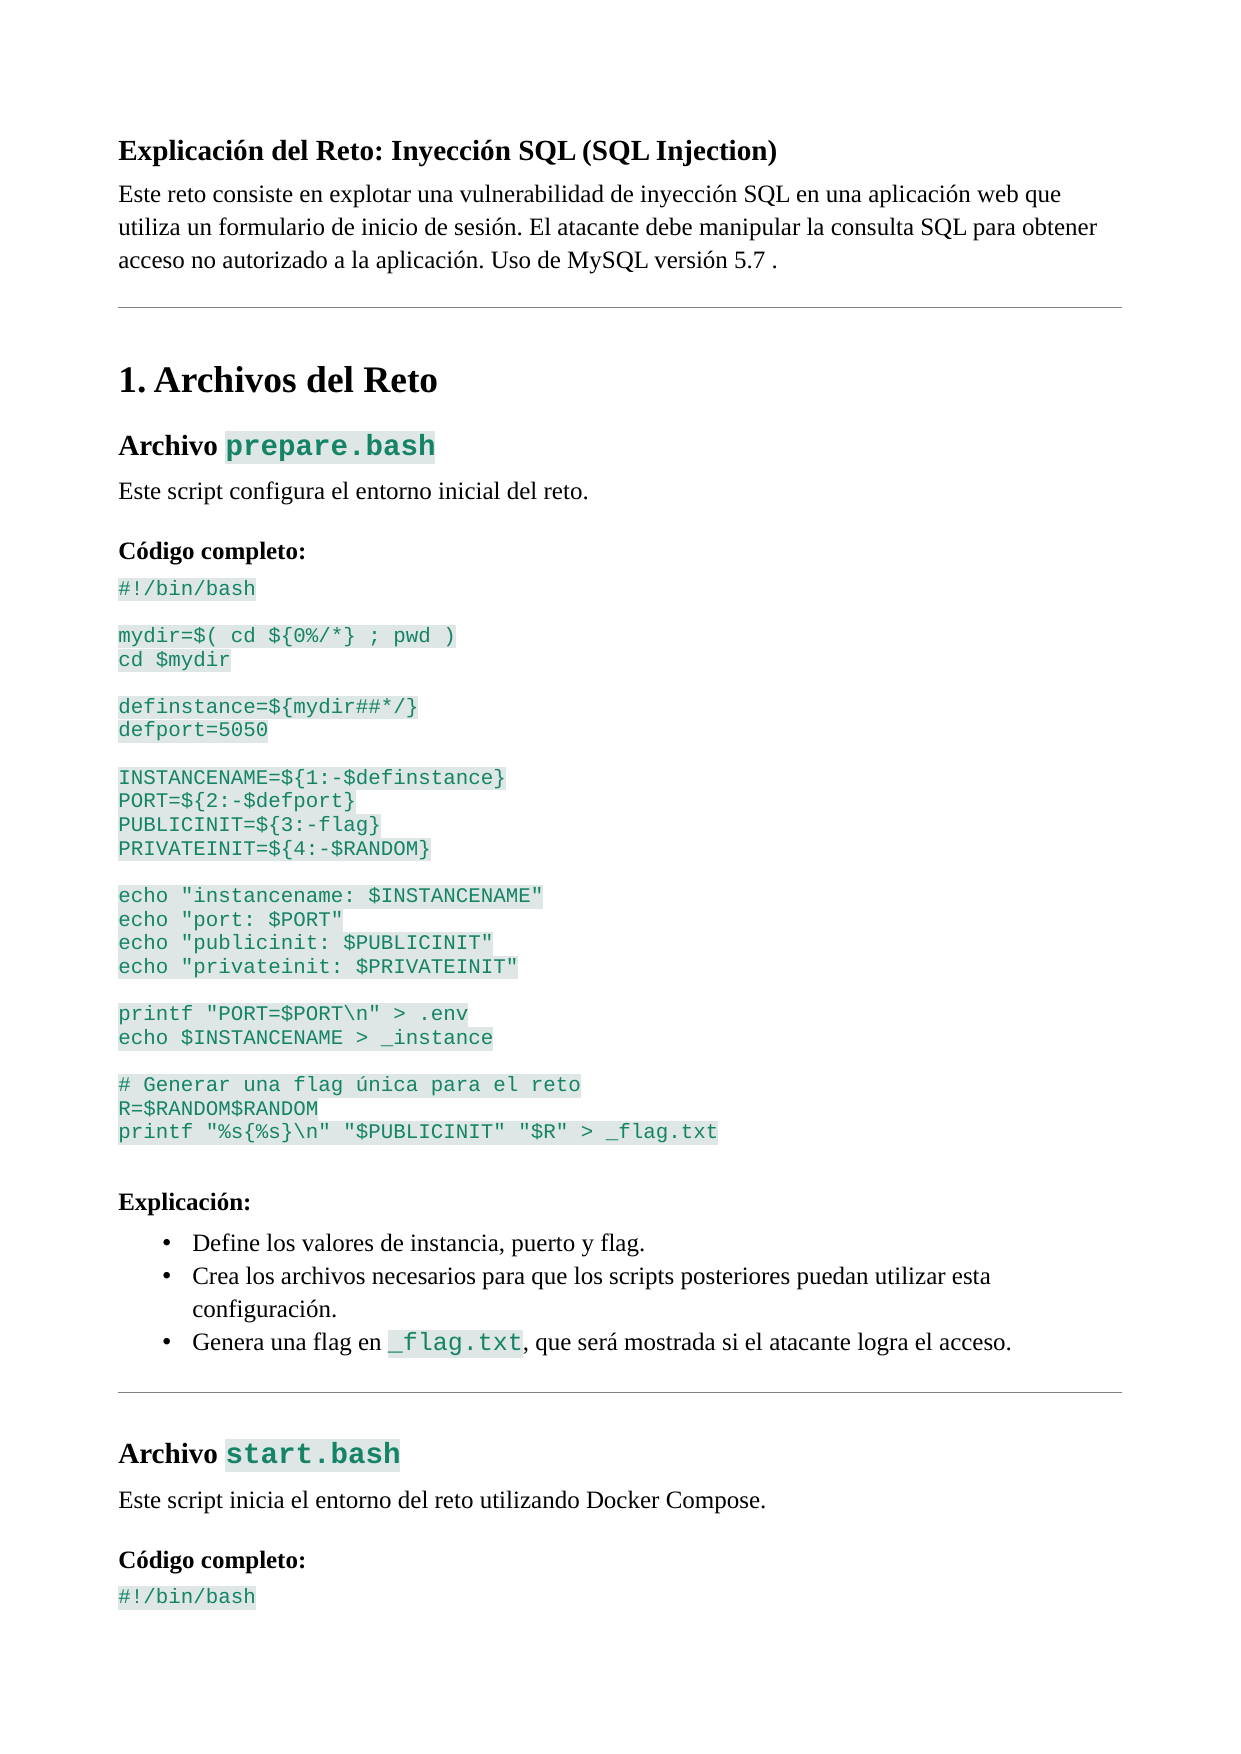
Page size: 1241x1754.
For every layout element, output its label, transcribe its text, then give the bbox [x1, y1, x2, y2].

subtitle Archivo start.bash [118, 1436, 1122, 1472]
text Este script inicia el entorno del reto utilizando Docker Compose. [118, 1485, 1122, 1513]
text echo "instancename: $INSTANCENAME" [543, 885, 1122, 909]
subtitle Explicación: [118, 1187, 1122, 1216]
text PUBLICINIT=${3:-flag} [381, 814, 1122, 838]
subtitle Código completo: [118, 1545, 1122, 1574]
subtitle Explicación del Reto: Inyección SQL (SQL Injection) [118, 133, 1122, 166]
text echo $INSTANCENAME > _instance [493, 1027, 1122, 1051]
list Genera una flag en _flag.txt, que será mostrada si el atacante logra el acceso. [162, 1327, 1122, 1358]
text printf "PORT=$PORT\n" > .env [468, 1003, 1122, 1027]
list Crea los archivos necesarios para que los scripts posteriores puedan utilizar esta configuración. [162, 1261, 1122, 1323]
subtitle Código completo: [118, 536, 1122, 565]
text R=$RANDOM$RANDOM [318, 1098, 1122, 1121]
text echo "privateinit: $PRIVATEINIT" [518, 956, 1122, 979]
text cd $mydir [118, 648, 1122, 672]
text PRIVATEINIT=${4:-$RANDOM} [431, 838, 1122, 861]
text PORT=${2:-$defport} [356, 790, 1122, 814]
text #!/bin/bash [256, 1586, 1122, 1610]
subtitle Archivo prepare.bash [118, 428, 1122, 464]
text echo "port: $PORT" [343, 909, 1122, 932]
text INSTANCENAME=${1:-$definstance} [506, 767, 1122, 790]
subtitle 1. Archivos del Reto [118, 357, 1122, 401]
text Este reto consiste en explotar una vulnerabilidad de inyección SQL en una aplicación web que utiliza un formulario de inicio de sesión. El atacante debe manipular la consulta SQL para obtener acceso no autorizado a la aplicación. Uso de MySQL versión 5.7 . [118, 179, 1122, 273]
text printf "%s{%s}\n" "$PUBLICINIT" "$R" > _flag.txt [718, 1121, 1122, 1145]
text echo "publicinit: $PUBLICINIT" [493, 932, 1122, 956]
text Este script configura el entorno inicial del reto. [118, 476, 1122, 505]
text mydir=$( cd ${0%/*} ; pwd ) [456, 625, 1122, 648]
text definstance=${mydir##*/} [418, 696, 1122, 719]
text # Generar una flag única para el reto [581, 1074, 1122, 1098]
text #!/bin/bash [256, 578, 1122, 601]
text defport=5050 [118, 719, 1122, 743]
list Define los valores de instancia, puerto y flag. [162, 1228, 1122, 1257]
